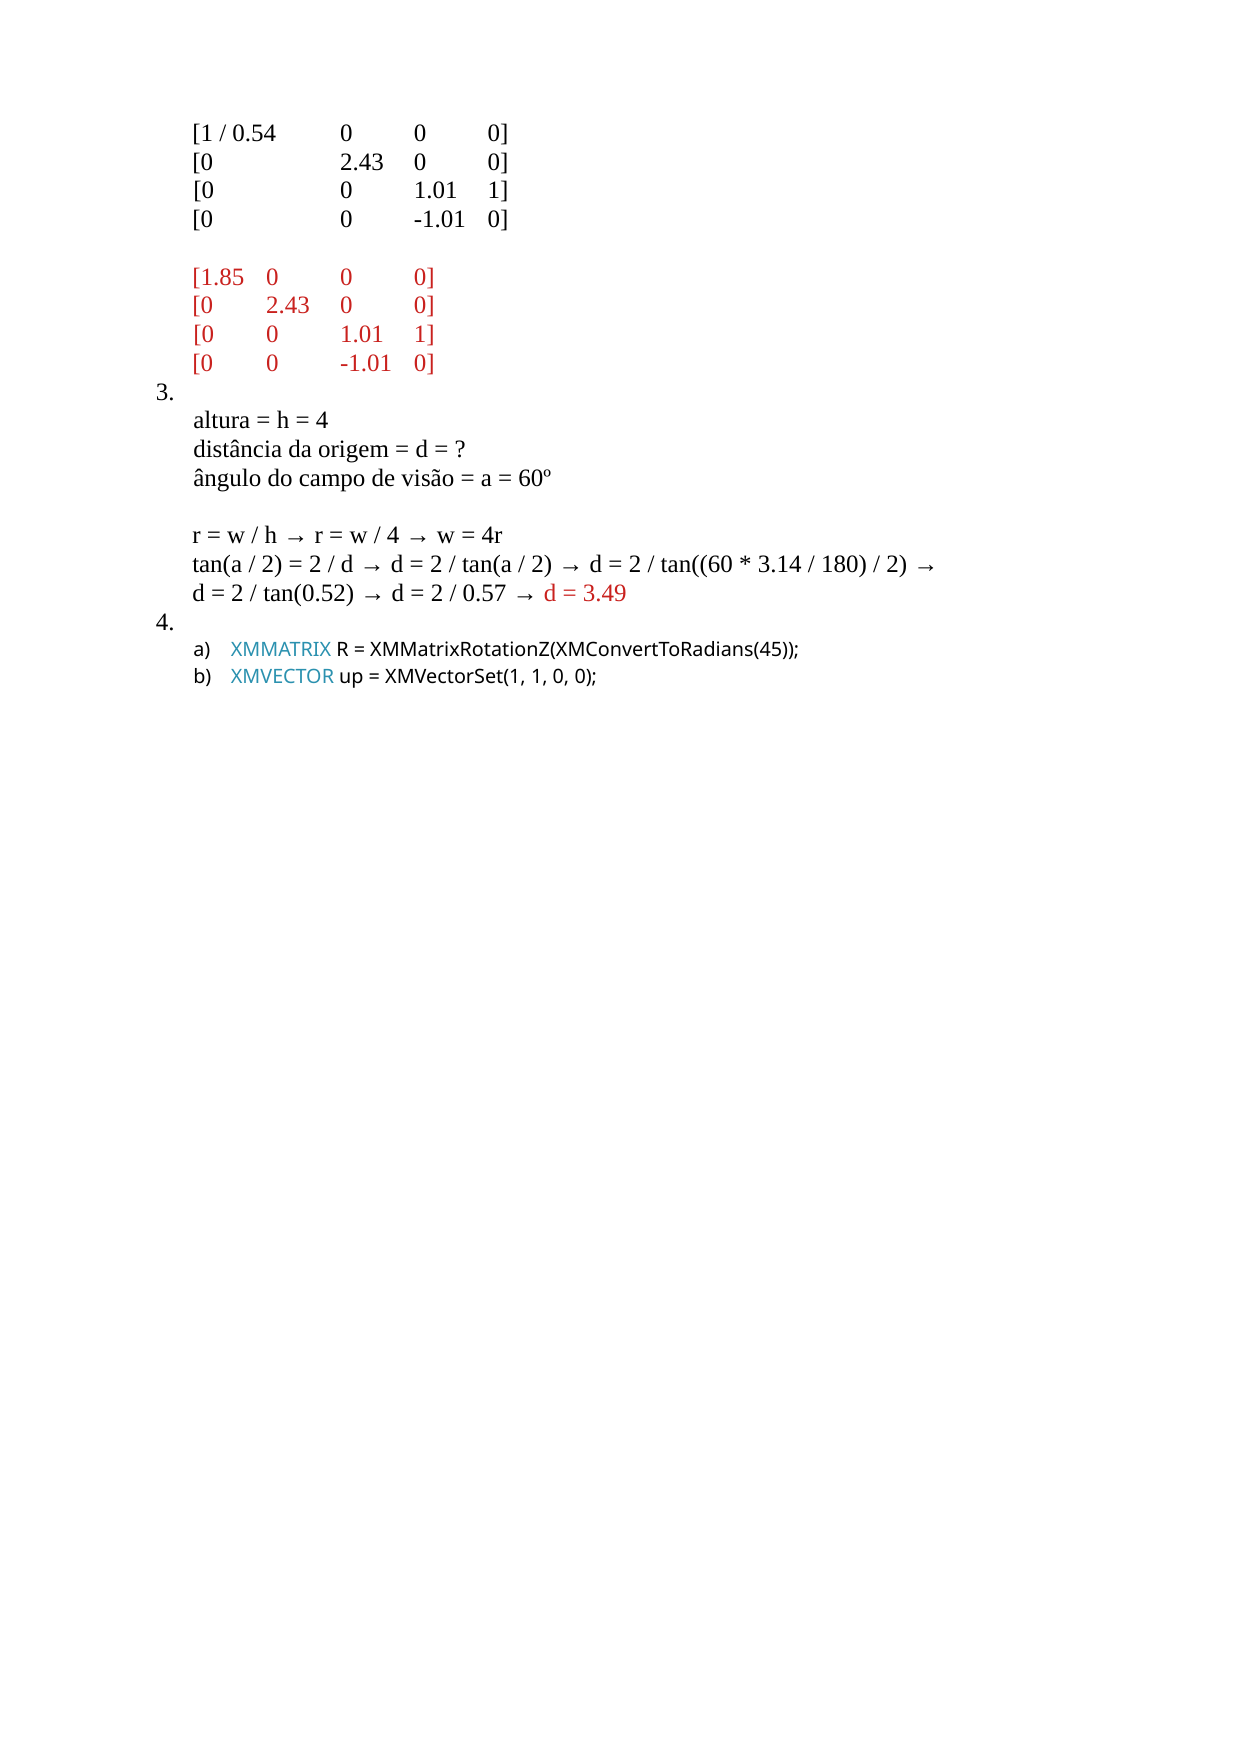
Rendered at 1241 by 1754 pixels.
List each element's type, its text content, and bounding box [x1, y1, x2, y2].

list [0 0 1.01 1] [156, 176, 1122, 204]
text tan(a / 2) = 2 / d → d = 2 / tan(a / 2) → d = 2 / tan((60 * 3.14 / 180) / 2) → [118, 549, 1122, 578]
text d = 2 / tan(0.52) → d = 2 / 0.57 → d = 3.49 [118, 578, 1122, 607]
list distância da origem = d = ? [156, 434, 1122, 463]
text [1.85 0 0 0] [118, 262, 1122, 291]
text [1 / 0.54 0 0 0] [118, 118, 1122, 147]
text [0 0 -1.01 0] [118, 204, 1122, 233]
text [0 2.43 0 0] [118, 147, 1122, 176]
list ângulo do campo de visão = a = 60º [156, 463, 1122, 492]
list [0 0 1.01 1] [156, 319, 1122, 348]
list altura = h = 4 [156, 406, 1122, 434]
list XMMATRIX R = XMMatrixRotationZ(XMConvertToRadians(45)); [193, 636, 1122, 663]
list XMVECTOR up = XMVectorSet(1, 1, 0, 0); [193, 663, 1122, 689]
text [0 0 -1.01 0] [118, 348, 1122, 377]
text [0 2.43 0 0] [118, 291, 1122, 319]
text r = w / h → r = w / 4 → w = 4r [118, 521, 1122, 549]
